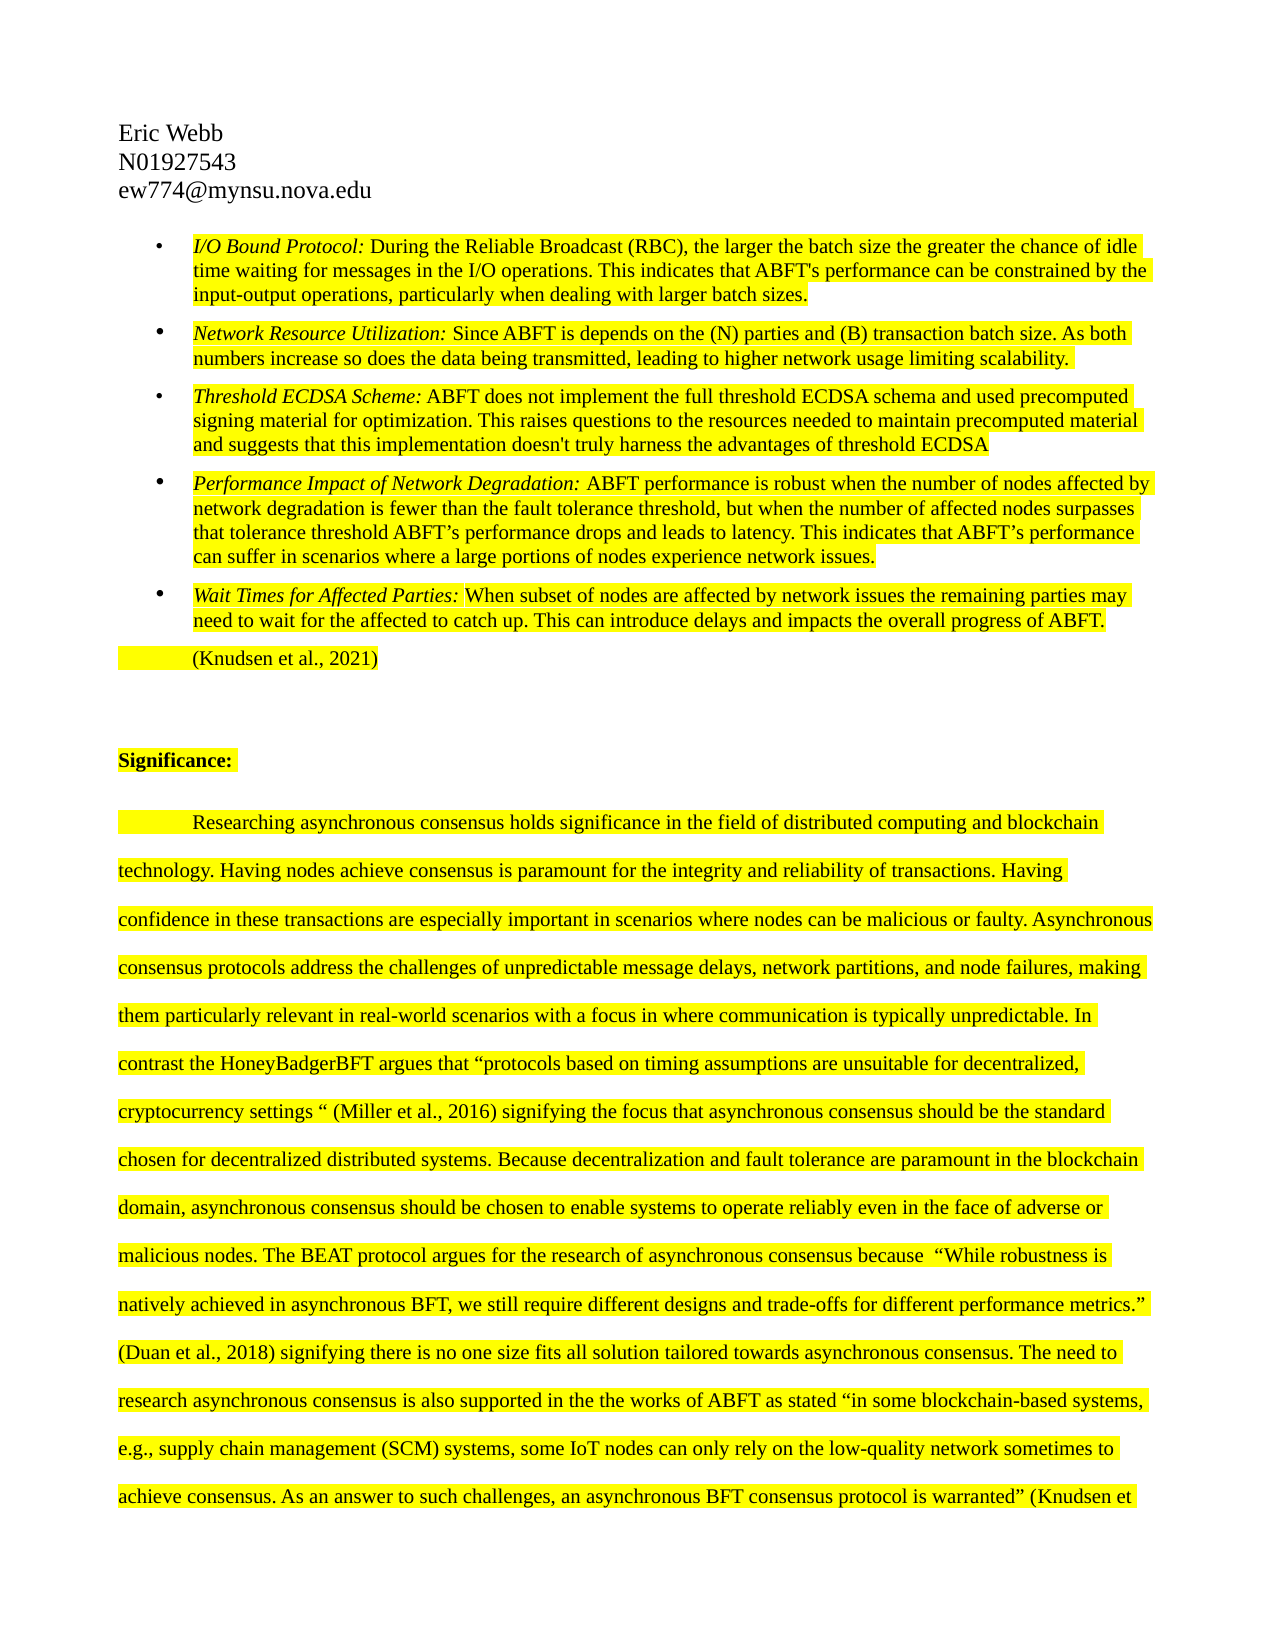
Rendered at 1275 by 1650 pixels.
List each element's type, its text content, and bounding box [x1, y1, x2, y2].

text Significance: [118, 747, 1157, 772]
text Researching asynchronous consensus holds significance in the field of distributed computing and blockchain technology. Having nodes achieve consensus is paramount for the integrity and reliability of transactions. Having confidence in these transactions are especially important in scenarios where nodes can be malicious or faulty. Asynchronous consensus protocols address the challenges of unpredictable message delays, network partitions, and node failures, making them particularly relevant in real-world scenarios with a focus in where communication is typically unpredictable. In contrast the HoneyBadgerBFT argues that “protocols based on timing assumptions are unsuitable for decentralized, cryptocurrency settings “ (Miller et al., 2016) signifying the focus that asynchronous consensus should be the standard chosen for decentralized distributed systems. Because decentralization and fault tolerance are paramount in the blockchain domain, asynchronous consensus should be chosen to enable systems to operate reliably even in the face of adverse or malicious nodes. The BEAT protocol argues for the research of asynchronous consensus because “While robustness is natively achieved in asynchronous BFT, we still require different designs and trade-offs for different performance metrics.” (Duan et al., 2018) signifying there is no one size fits all solution tailored towards asynchronous consensus. The need to research asynchronous consensus is also supported in the the works of ABFT as stated “in some blockchain-based systems, e.g., supply chain management (SCM) systems, some IoT nodes can only rely on the low-quality network sometimes to achieve consensus. As an answer to such challenges, an asynchronous BFT consensus protocol is warranted” (Knudsen et [118, 810, 1157, 1508]
list Wait Times for Affected Parties: When subset of nodes are affected by network issues the remaining parties may need to wait for the affected to catch up. This can introduce delays and impacts the overall progress of ABFT. [156, 583, 1157, 632]
list Threshold ECDSA Scheme: ABFT does not implement the full threshold ECDSA schema and used precomputed signing material for optimization. This raises questions to the resources needed to maintain precomputed material and suggests that this implementation doesn't truly harness the advantages of threshold ECDSA [156, 384, 1157, 456]
text (Knudsen et al., 2021) [118, 646, 1157, 670]
list Network Resource Utilization: Since ABFT is depends on the (N) parties and (B) transaction batch size. As both numbers increase so does the data being transmitted, leading to higher network usage limiting scalability. [156, 321, 1157, 369]
list Performance Impact of Network Degradation: ABFT performance is robust when the number of nodes affected by network degradation is fewer than the fault tolerance threshold, but when the number of affected nodes surpasses that tolerance threshold ABFT’s performance drops and leads to latency. This indicates that ABFT’s performance can suffer in scenarios where a large portions of nodes experience network issues. [156, 471, 1157, 568]
list I/O Bound Protocol: During the Reliable Broadcast (RBC), the larger the batch size the greater the chance of idle time waiting for messages in the I/O operations. This indicates that ABFT's performance can be constrained by the input-output operations, particularly when dealing with larger batch sizes. [156, 234, 1157, 306]
